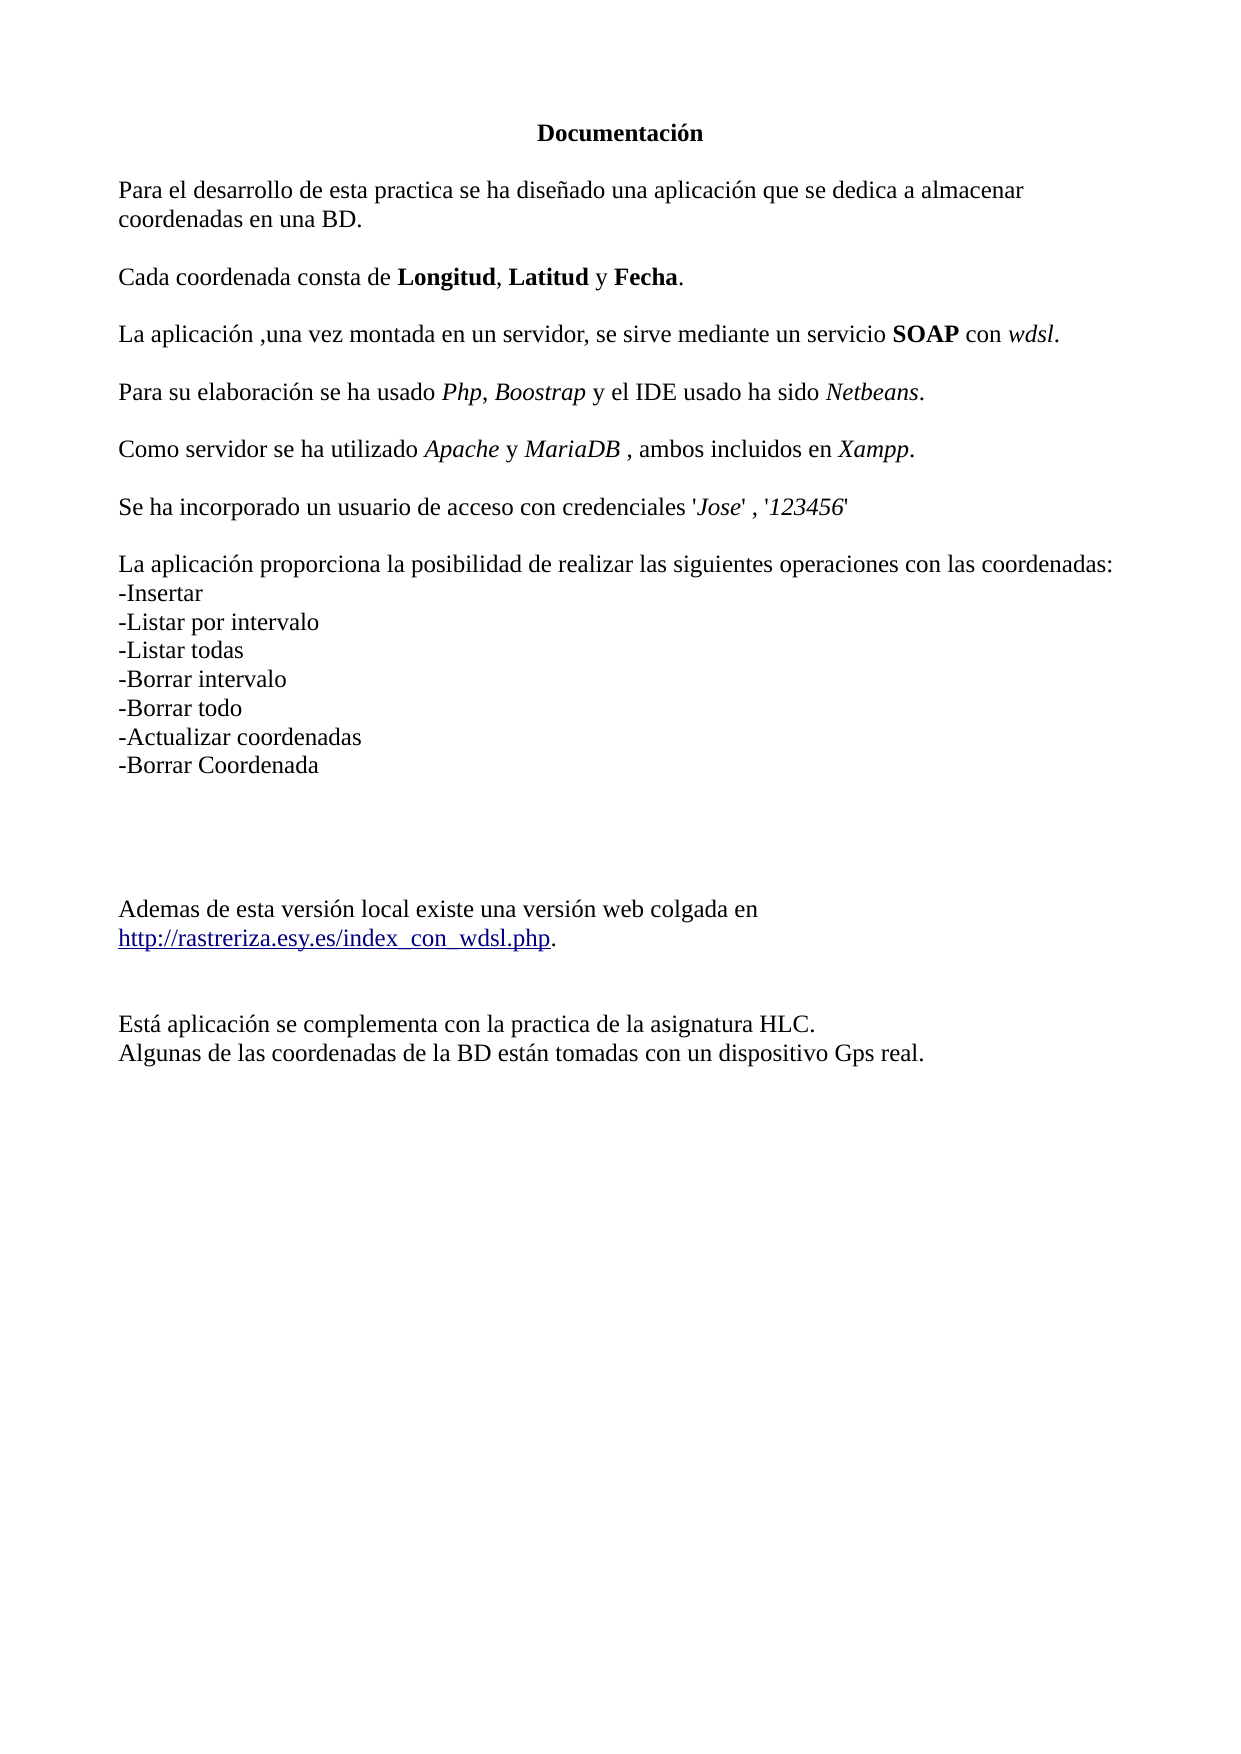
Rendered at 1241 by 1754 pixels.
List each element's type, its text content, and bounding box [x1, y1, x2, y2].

text La aplicación ,una vez montada en un servidor, se sirve mediante un servicio SOAP con wdsl. [118, 319, 1122, 348]
text -Listar por intervalo [118, 607, 1122, 636]
text Como servidor se ha utilizado Apache y MariaDB , ambos incluidos en Xampp. [118, 434, 1122, 463]
text -Actualizar coordenadas [118, 722, 1122, 751]
text -Listar todas [118, 636, 1122, 664]
text Está aplicación se complementa con la practica de la asignatura HLC. [118, 1009, 1122, 1038]
text -Borrar todo [118, 693, 1122, 722]
text -Borrar Coordenada [118, 751, 1122, 779]
text -Insertar [118, 578, 1122, 607]
text Ademas de esta versión local existe una versión web colgada en http://rastreriza.esy.es/index_con_wdsl.php. [118, 894, 1122, 952]
text Para su elaboración se ha usado Php, Boostrap y el IDE usado ha sido Netbeans. [118, 377, 1122, 406]
text Documentación [118, 118, 1122, 147]
text La aplicación proporciona la posibilidad de realizar las siguientes operaciones con las coordenadas: [118, 549, 1122, 578]
text -Borrar intervalo [118, 664, 1122, 693]
text Se ha incorporado un usuario de acceso con credenciales 'Jose' , '123456' [118, 492, 1122, 521]
text Para el desarrollo de esta practica se ha diseñado una aplicación que se dedica a almacenar coordenadas en una BD. [118, 176, 1122, 233]
text Algunas de las coordenadas de la BD están tomadas con un dispositivo Gps real. [118, 1038, 1122, 1067]
text Cada coordenada consta de Longitud, Latitud y Fecha. [118, 262, 1122, 291]
